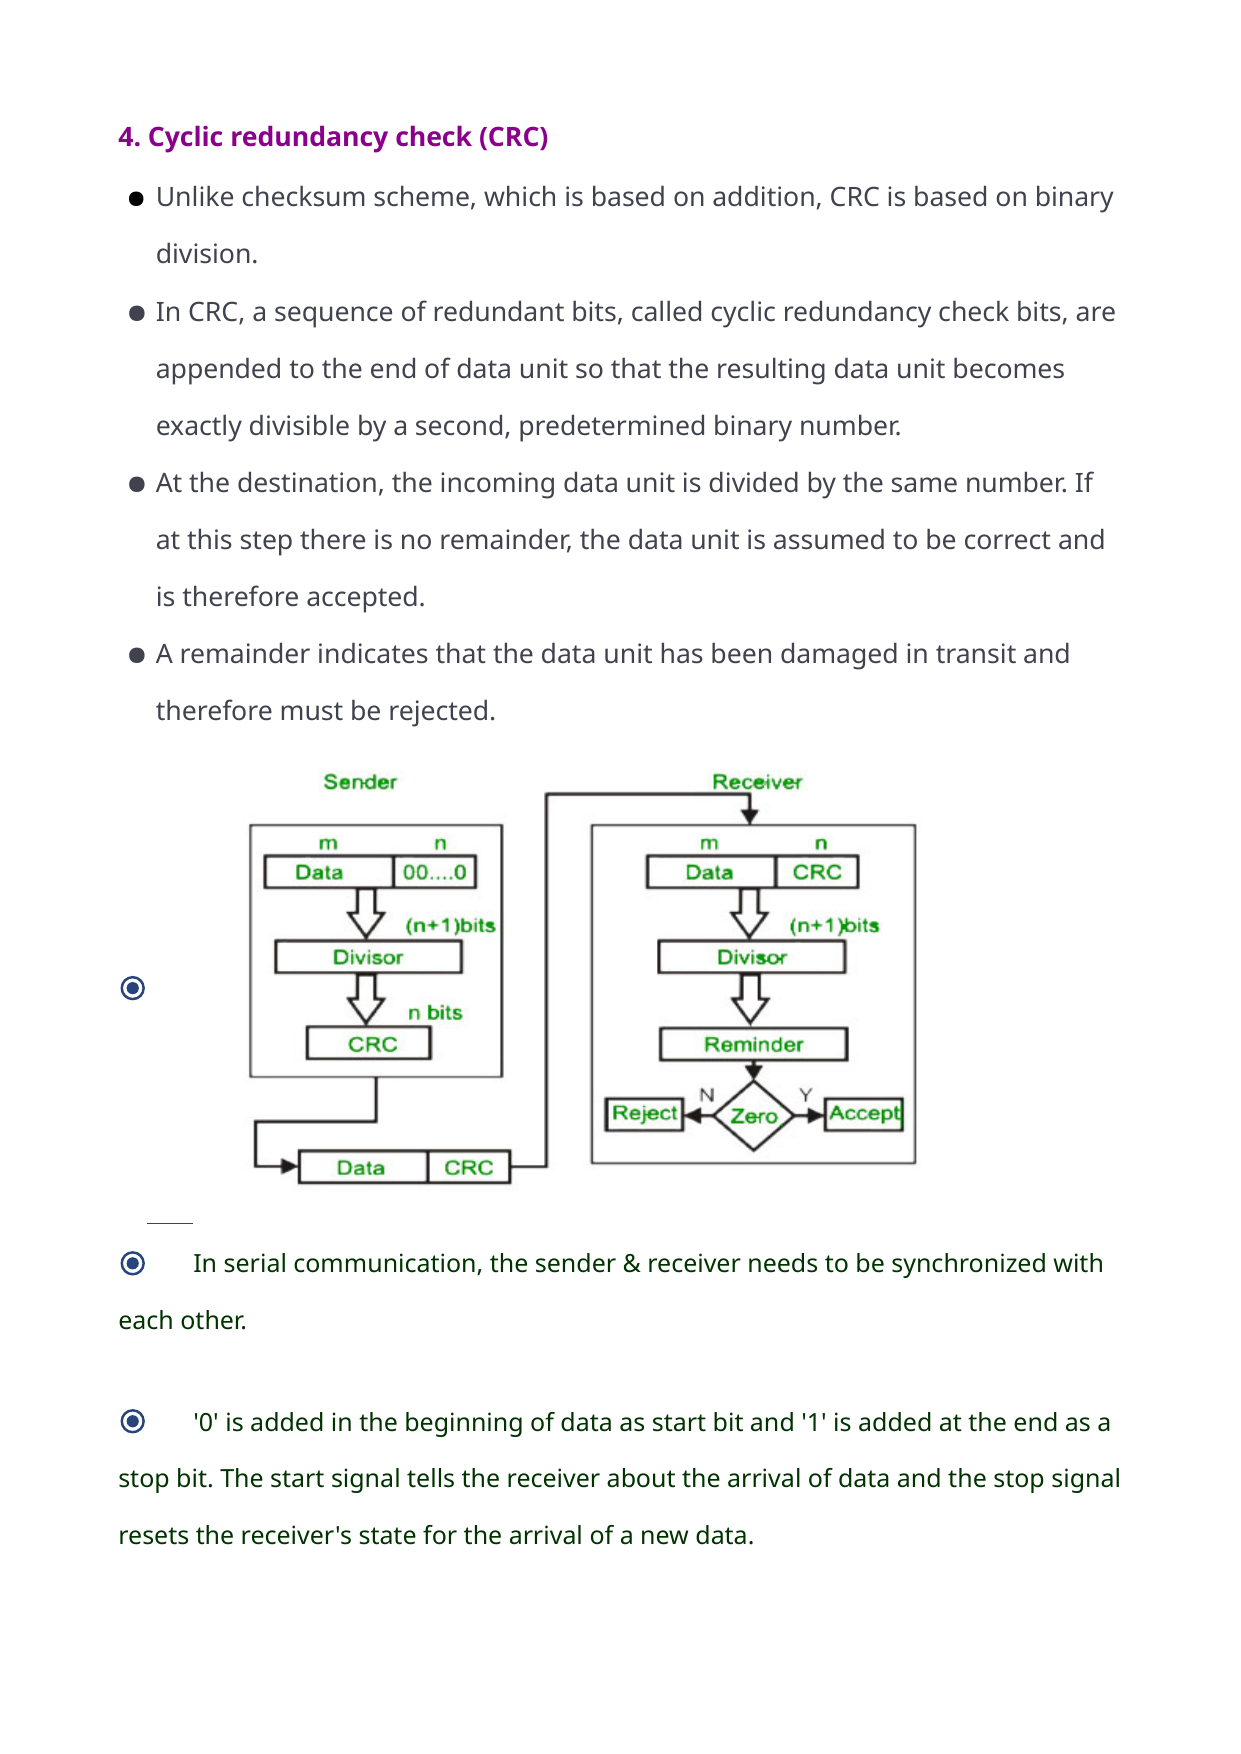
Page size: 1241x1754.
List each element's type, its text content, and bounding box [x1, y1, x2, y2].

picture [193, 749, 1006, 1222]
list A remainder indicates that the data unit has been damaged in transit and therefore must be rejected. [156, 635, 1122, 728]
list In CRC, a sequence of redundant bits, called cyclic redundancy check bits, are appended to the end of data unit so that the resulting data unit becomes exactly divisible by a second, predetermined binary number. [156, 293, 1122, 443]
text 4. Cyclic redundancy check (CRC) [118, 118, 1122, 154]
list Unlike checksum scheme, which is based on addition, CRC is based on binary division. [156, 178, 1122, 272]
list At the destination, the incoming data unit is divided by the same number. If at this step there is no remainder, the data unit is assumed to be correct and is therefore accepted. [156, 464, 1122, 614]
list '0' is added in the beginning of data as start bit and '1' is added at the end as a stop bit. The start signal tells the receiver about the arrival of data and the stop signal resets the receiver's state for the arrival of a new data. [118, 1404, 1122, 1552]
list In serial communication, the sender & receiver needs to be synchronized with each other. [118, 1246, 1122, 1385]
